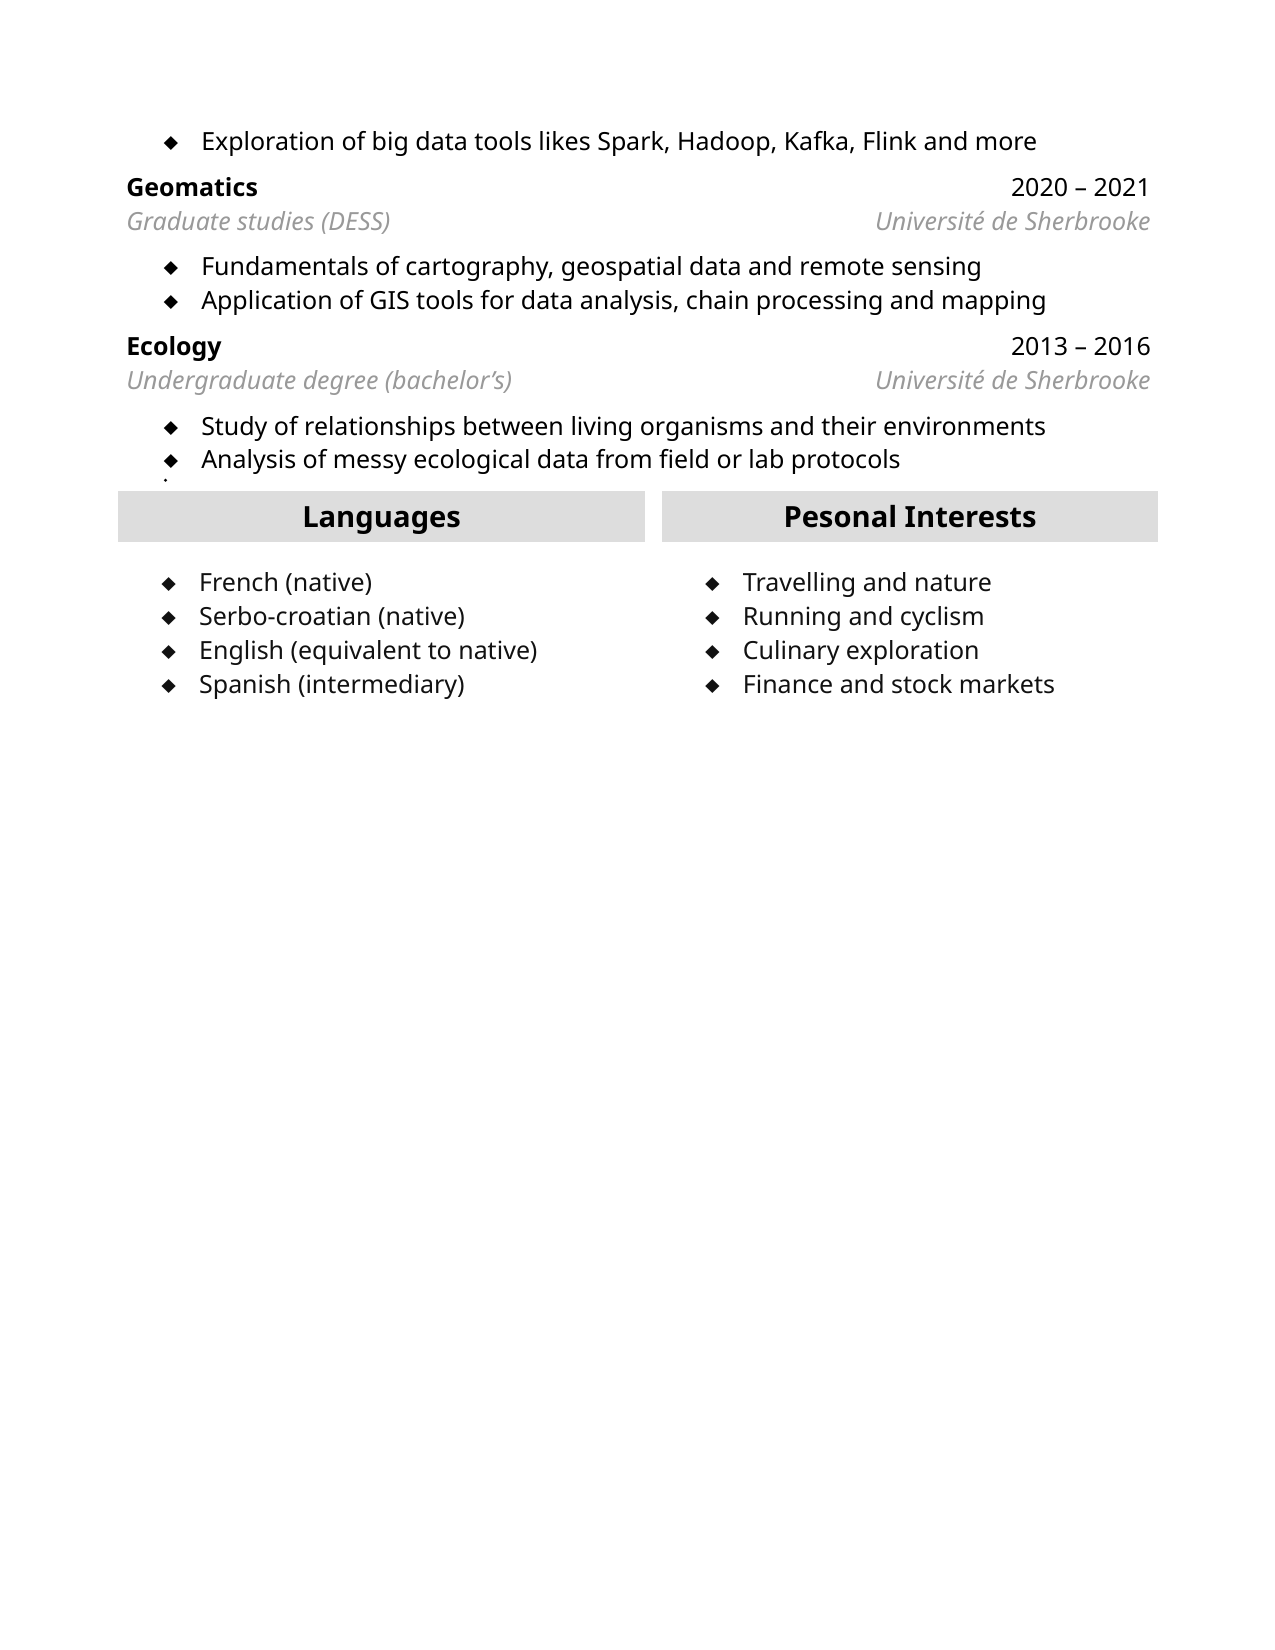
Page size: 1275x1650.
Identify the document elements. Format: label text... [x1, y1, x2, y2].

table_cell 2020 – 2021 Université de Sherbrooke [806, 164, 1156, 243]
table_cell Geomatics Graduate studies (DESS) [120, 164, 806, 243]
table_cell Ecology Undergraduate degree (bachelor’s) [120, 323, 806, 402]
table_cell [645, 542, 662, 706]
table_header Languages [118, 491, 645, 542]
table_cell Study of relationships between living organisms and their environments Analysis of messy ecological data from field or lab protocols [120, 403, 1156, 491]
table_cell 2013 – 2016 Université de Sherbrooke [806, 323, 1156, 402]
table_cell Fundamentals of cartography, geospatial data and remote sensing Application of GIS tools for data analysis, chain processing and mapping [120, 243, 1156, 323]
table_cell Notions on data management, processing and security Exploration of big data tools likes Spark, Hadoop, Kafka, Flink and more [120, 118, 1156, 164]
table_cell French (native) Serbo-croatian (native) English (equivalent to native) Spanish (intermediary) [118, 542, 645, 706]
table_cell Travelling and nature Running and cyclism Culinary exploration Finance and stock markets [662, 542, 1158, 706]
table_header Pesonal Interests [662, 491, 1158, 542]
table_header [645, 491, 662, 542]
